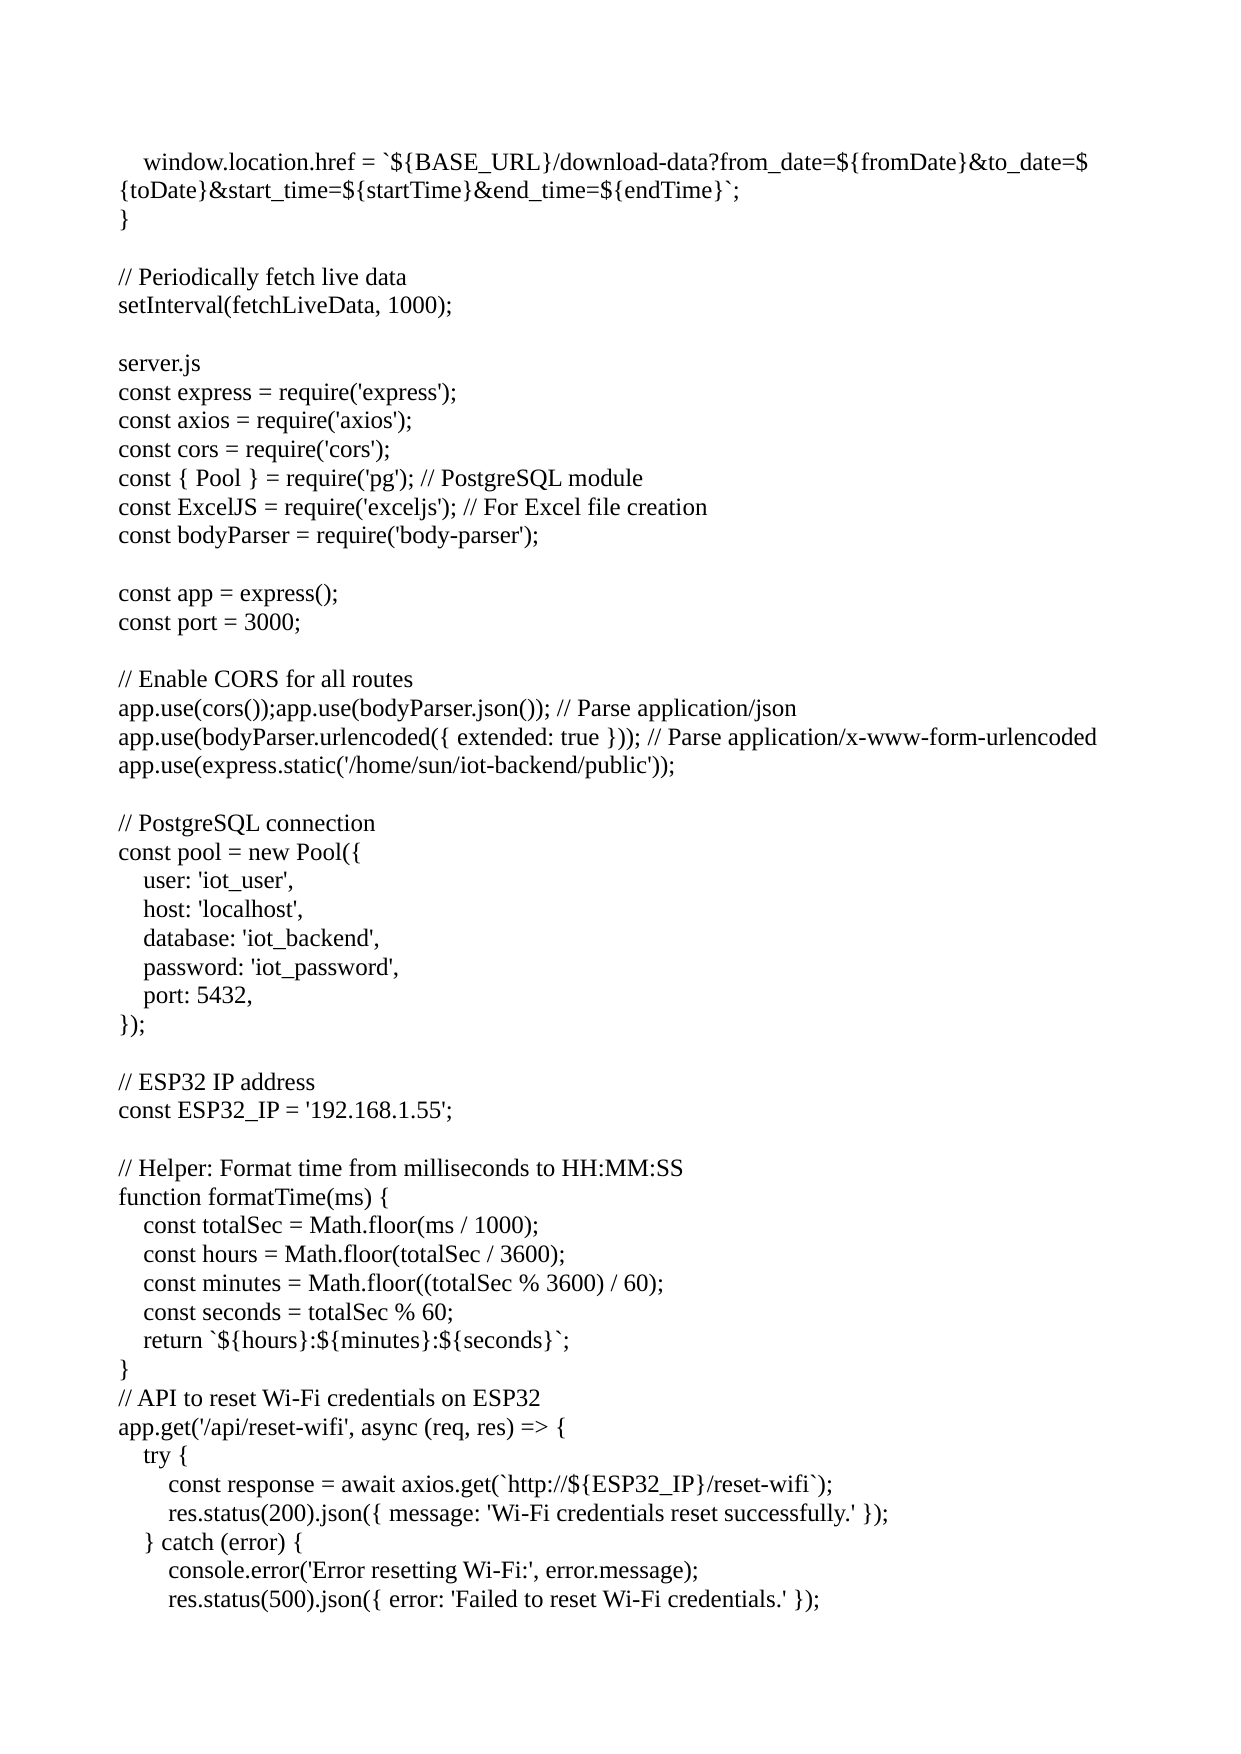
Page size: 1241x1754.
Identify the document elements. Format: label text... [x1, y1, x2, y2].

text window.location.href = `${BASE_URL}/download-data?from_date=${fromDate}&to_date=${toDate}&start_time=${startTime}&end_time=${endTime}`; [118, 147, 1122, 204]
text return `${hours}:${minutes}:${seconds}`; [118, 1326, 1122, 1354]
text setInterval(fetchLiveData, 1000); [118, 291, 1122, 319]
text }); [118, 1009, 1122, 1038]
text const port = 3000; [118, 607, 1122, 636]
text const { Pool } = require('pg'); // PostgreSQL module [118, 463, 1122, 492]
text app.use(express.static('/home/sun/iot-backend/public')); [118, 751, 1122, 779]
text function formatTime(ms) { [118, 1182, 1122, 1211]
text const pool = new Pool({ [118, 837, 1122, 866]
text app.use(cors());app.use(bodyParser.json()); // Parse application/json [118, 693, 1122, 722]
text // Helper: Format time from milliseconds to HH:MM:SS [118, 1153, 1122, 1182]
text const minutes = Math.floor((totalSec % 3600) / 60); [118, 1268, 1122, 1297]
text password: 'iot_password', [118, 952, 1122, 981]
text // Enable CORS for all routes [118, 664, 1122, 693]
text const axios = require('axios'); [118, 406, 1122, 434]
text // PostgreSQL connection [118, 808, 1122, 837]
text const response = await axios.get(`http://${ESP32_IP}/reset-wifi`); [118, 1469, 1122, 1498]
text console.error('Error resetting Wi-Fi:', error.message); [118, 1556, 1122, 1584]
text database: 'iot_backend', [118, 923, 1122, 952]
text const bodyParser = require('body-parser'); [118, 521, 1122, 549]
text app.use(bodyParser.urlencoded({ extended: true })); // Parse application/x-www-form-urlencoded [118, 722, 1122, 751]
text } [118, 204, 1122, 233]
text const app = express(); [118, 578, 1122, 607]
text host: 'localhost', [118, 894, 1122, 923]
text const seconds = totalSec % 60; [118, 1297, 1122, 1326]
text const hours = Math.floor(totalSec / 3600); [118, 1239, 1122, 1268]
text user: 'iot_user', [118, 866, 1122, 894]
text // Periodically fetch live data [118, 262, 1122, 291]
text const ExcelJS = require('exceljs'); // For Excel file creation [118, 492, 1122, 521]
text const totalSec = Math.floor(ms / 1000); [118, 1211, 1122, 1239]
text // API to reset Wi-Fi credentials on ESP32 [118, 1383, 1122, 1412]
text } catch (error) { [118, 1527, 1122, 1556]
text // ESP32 IP address [118, 1067, 1122, 1096]
text try { [118, 1441, 1122, 1469]
text const cors = require('cors'); [118, 434, 1122, 463]
text server.js [118, 348, 1122, 377]
text res.status(500).json({ error: 'Failed to reset Wi-Fi credentials.' }); [118, 1584, 1122, 1613]
text app.get('/api/reset-wifi', async (req, res) => { [118, 1412, 1122, 1441]
text } [118, 1354, 1122, 1383]
text const ESP32_IP = '192.168.1.55'; [118, 1096, 1122, 1124]
text const express = require('express'); [118, 377, 1122, 406]
text res.status(200).json({ message: 'Wi-Fi credentials reset successfully.' }); [118, 1498, 1122, 1527]
text port: 5432, [118, 981, 1122, 1009]
